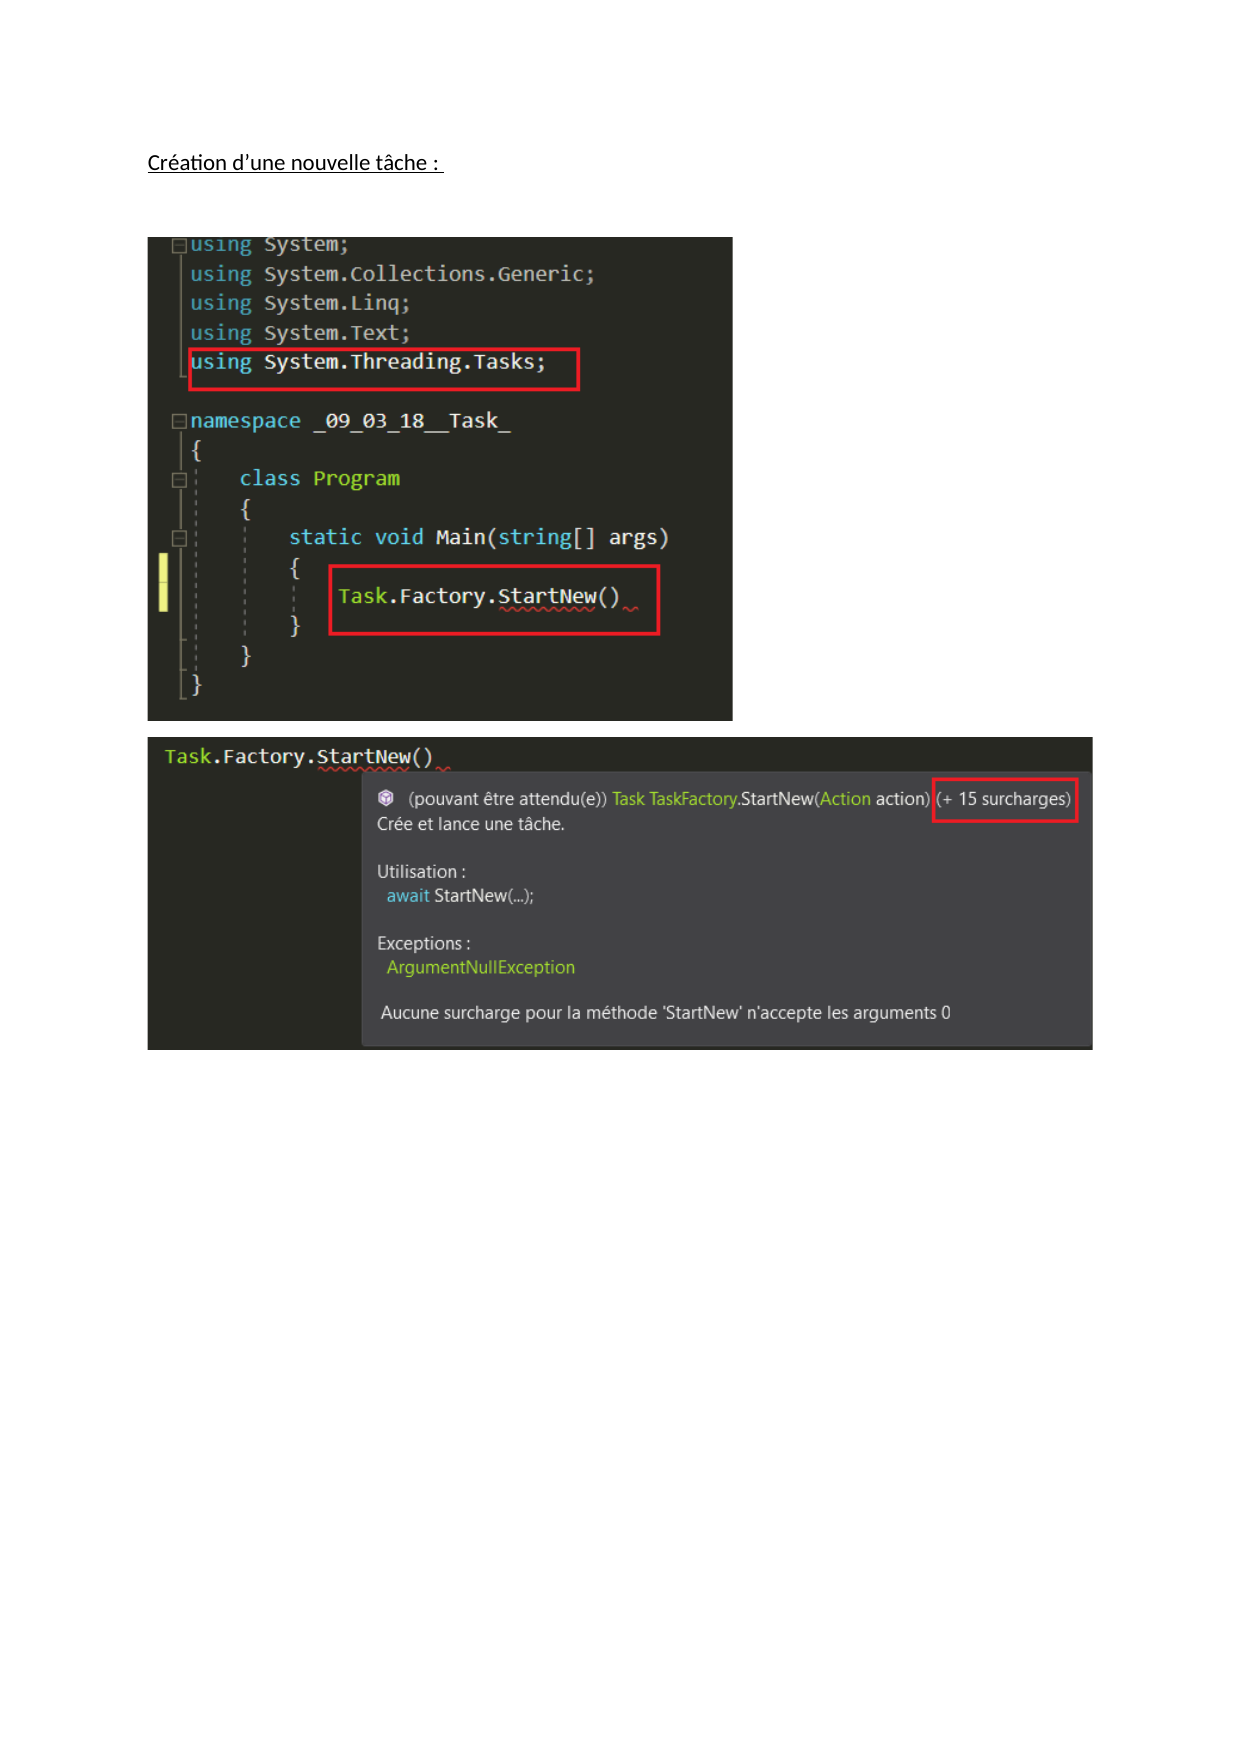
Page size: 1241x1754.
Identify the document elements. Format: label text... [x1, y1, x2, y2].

text Création d’une nouvelle tâche : [148, 148, 1093, 176]
